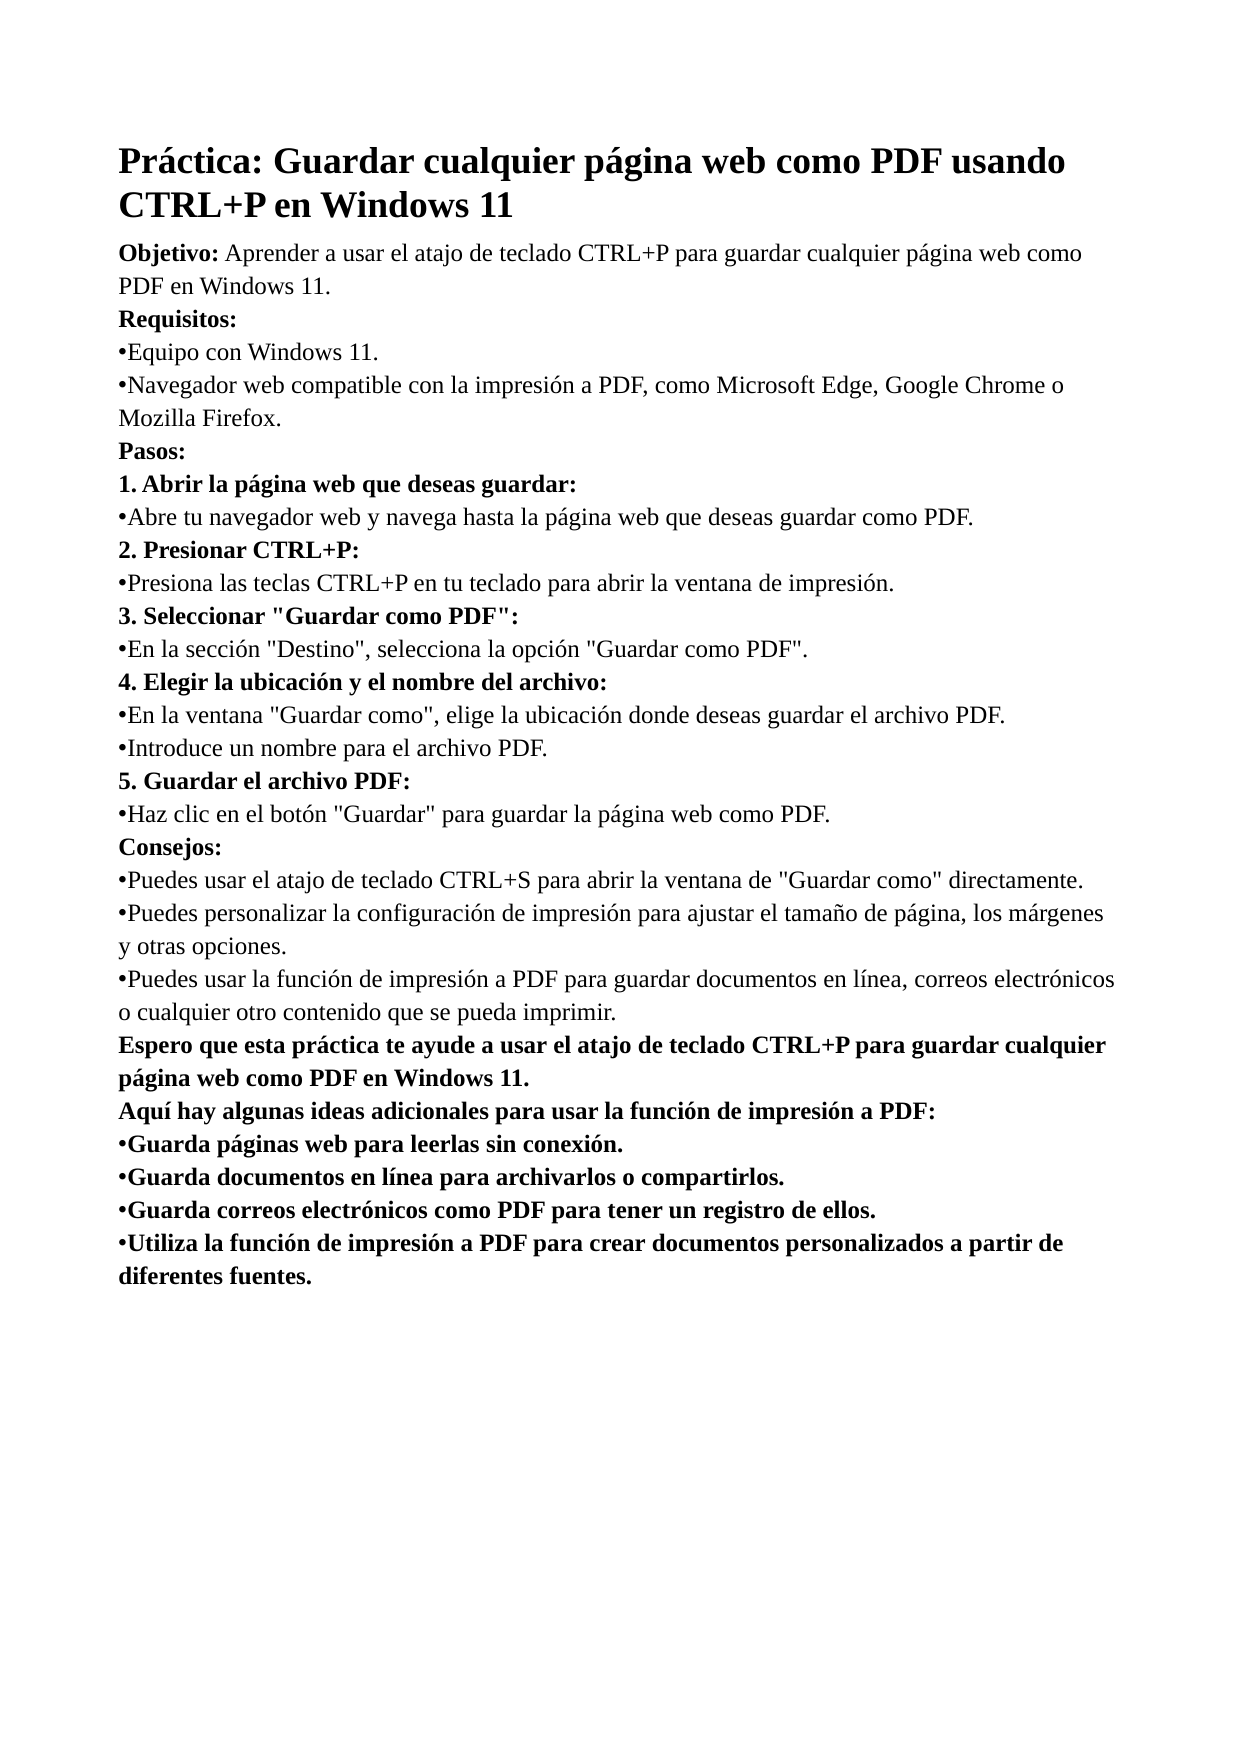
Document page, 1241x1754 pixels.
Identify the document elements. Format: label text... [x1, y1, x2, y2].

text Pasos: [118, 436, 1122, 464]
text Espero que esta práctica te ayude a usar el atajo de teclado CTRL+P para guardar cualquier página web como PDF en Windows 11. [118, 1030, 1122, 1092]
list Haz clic en el botón "Guardar" para guardar la página web como PDF. [118, 799, 1122, 828]
list Utiliza la función de impresión a PDF para crear documentos personalizados a partir de diferentes fuentes. [118, 1228, 1122, 1290]
list Presiona las teclas CTRL+P en tu teclado para abrir la ventana de impresión. [118, 568, 1122, 597]
text Consejos: [118, 832, 1122, 861]
text 3. Seleccionar "Guardar como PDF": [118, 601, 1122, 630]
list En la sección "Destino", selecciona la opción "Guardar como PDF". [118, 634, 1122, 663]
text Requisitos: [118, 304, 1122, 332]
text 1. Abrir la página web que deseas guardar: [118, 469, 1122, 498]
list Puedes usar el atajo de teclado CTRL+S para abrir la ventana de "Guardar como" directamente. [118, 865, 1122, 894]
list Guarda correos electrónicos como PDF para tener un registro de ellos. [118, 1195, 1122, 1224]
list Puedes personalizar la configuración de impresión para ajustar el tamaño de página, los márgenes y otras opciones. [118, 898, 1122, 960]
list Introduce un nombre para el archivo PDF. [118, 733, 1122, 762]
text 5. Guardar el archivo PDF: [118, 766, 1122, 795]
text 4. Elegir la ubicación y el nombre del archivo: [118, 667, 1122, 696]
list Guarda documentos en línea para archivarlos o compartirlos. [118, 1162, 1122, 1191]
list Navegador web compatible con la impresión a PDF, como Microsoft Edge, Google Chrome o Mozilla Firefox. [118, 370, 1122, 432]
subtitle Práctica: Guardar cualquier página web como PDF usando CTRL+P en Windows 11 [118, 139, 1122, 225]
list Equipo con Windows 11. [118, 337, 1122, 366]
text Objetivo: Aprender a usar el atajo de teclado CTRL+P para guardar cualquier página web como PDF en Windows 11. [118, 238, 1122, 299]
list Puedes usar la función de impresión a PDF para guardar documentos en línea, correos electrónicos o cualquier otro contenido que se pueda imprimir. [118, 964, 1122, 1026]
list En la ventana "Guardar como", elige la ubicación donde deseas guardar el archivo PDF. [118, 700, 1122, 729]
text Aquí hay algunas ideas adicionales para usar la función de impresión a PDF: [118, 1096, 1122, 1125]
text 2. Presionar CTRL+P: [118, 535, 1122, 564]
list Guarda páginas web para leerlas sin conexión. [118, 1129, 1122, 1158]
list Abre tu navegador web y navega hasta la página web que deseas guardar como PDF. [118, 502, 1122, 531]
